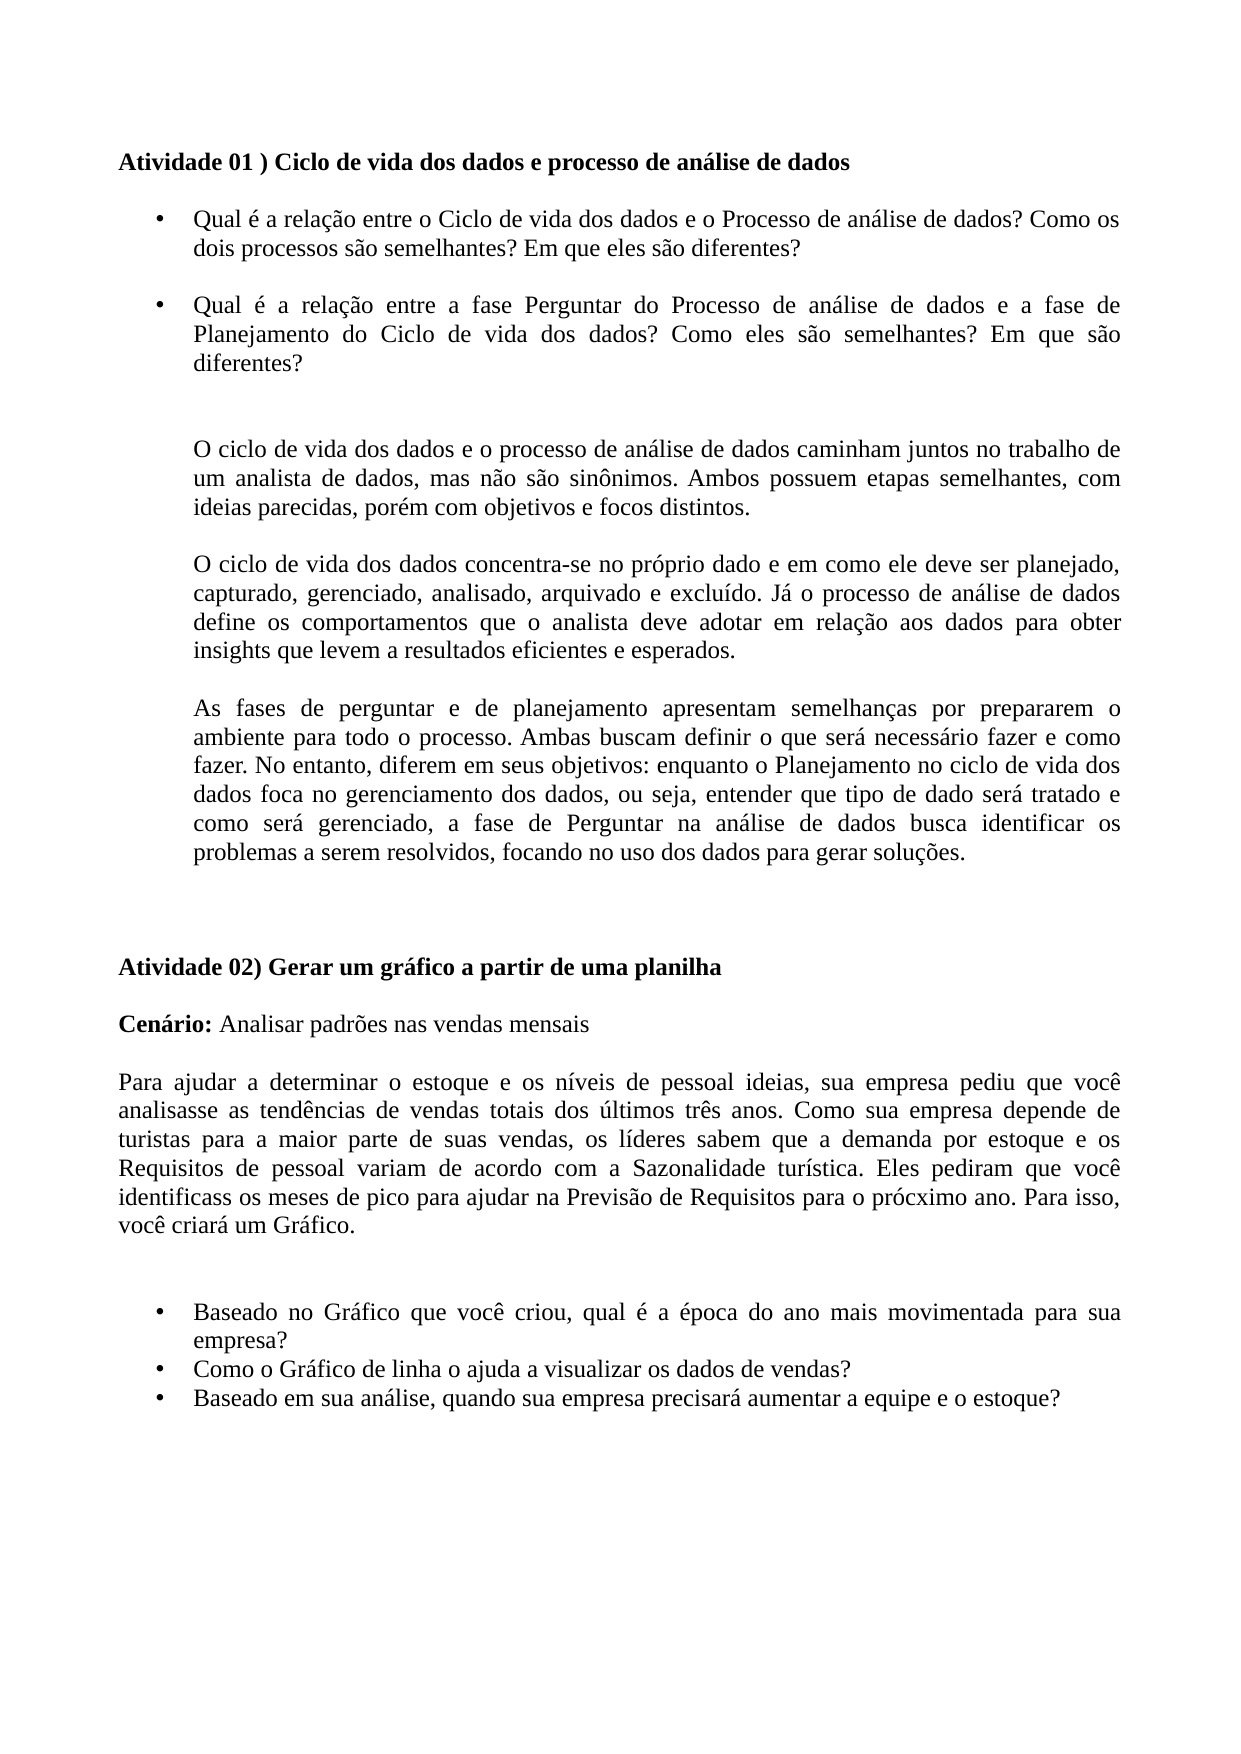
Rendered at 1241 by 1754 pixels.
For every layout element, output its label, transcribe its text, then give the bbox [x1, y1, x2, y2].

list Qual é a relação entre o Ciclo de vida dos dados e o Processo de análise de dados? Como os dois processos são semelhantes? Em que eles são diferentes? [156, 204, 1122, 262]
list As fases de perguntar e de planejamento apresentam semelhanças por prepararem o ambiente para todo o processo. Ambas buscam definir o que será necessário fazer e como fazer. No entanto, diferem em seus objetivos: enquanto o Planejamento no ciclo de vida dos dados foca no gerenciamento dos dados, ou seja, entender que tipo de dado será tratado e como será gerenciado, a fase de Perguntar na análise de dados busca identificar os problemas a serem resolvidos, focando no uso dos dados para gerar soluções. [156, 693, 1122, 866]
list O ciclo de vida dos dados e o processo de análise de dados caminham juntos no trabalho de um analista de dados, mas não são sinônimos. Ambos possuem etapas semelhantes, com ideias parecidas, porém com objetivos e focos distintos. [156, 434, 1122, 521]
list O ciclo de vida dos dados concentra-se no próprio dado e em como ele deve ser planejado, capturado, gerenciado, analisado, arquivado e excluído. Já o processo de análise de dados define os comportamentos que o analista deve adotar em relação aos dados para obter insights que levem a resultados eficientes e esperados. [156, 549, 1122, 664]
text Para ajudar a determinar o estoque e os níveis de pessoal ideias, sua empresa pediu que você analisasse as tendências de vendas totais dos últimos três anos. Como sua empresa depende de turistas para a maior parte de suas vendas, os líderes sabem que a demanda por estoque e os Requisitos de pessoal variam de acordo com a Sazonalidade turística. Eles pediram que você identificass os meses de pico para ajudar na Previsão de Requisitos para o prócximo ano. Para isso, você criará um Gráfico. [118, 1067, 1122, 1239]
text Cenário: Analisar padrões nas vendas mensais [118, 1009, 1122, 1038]
list Baseado em sua análise, quando sua empresa precisará aumentar a equipe e o estoque? [156, 1383, 1122, 1412]
list Baseado no Gráfico que você criou, qual é a época do ano mais movimentada para sua empresa? [156, 1297, 1122, 1354]
text Atividade 01 ) Ciclo de vida dos dados e processo de análise de dados [118, 147, 1122, 176]
text Atividade 02) Gerar um gráfico a partir de uma planilha [118, 952, 1122, 981]
list Qual é a relação entre a fase Perguntar do Processo de análise de dados e a fase de Planejamento do Ciclo de vida dos dados? Como eles são semelhantes? Em que são diferentes? [156, 291, 1122, 377]
list Como o Gráfico de linha o ajuda a visualizar os dados de vendas? [156, 1354, 1122, 1383]
